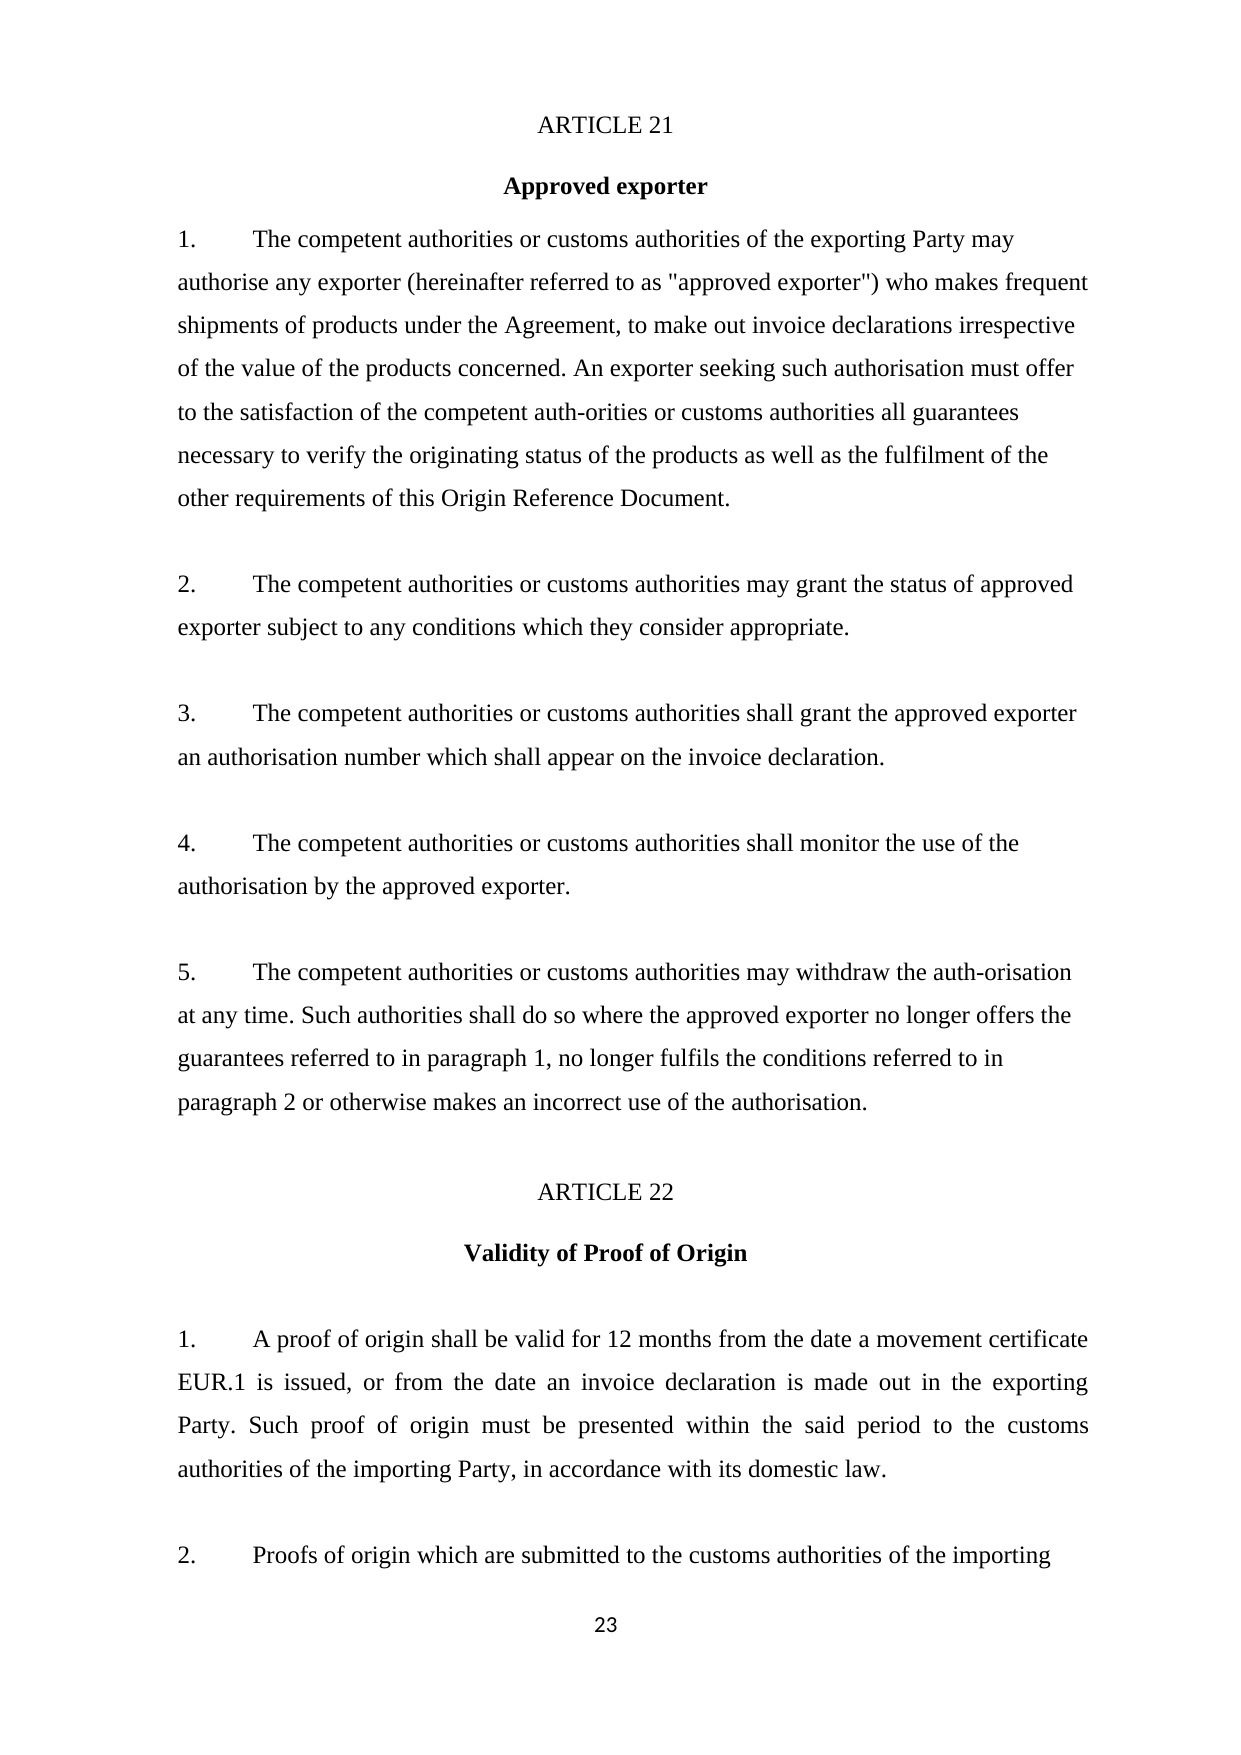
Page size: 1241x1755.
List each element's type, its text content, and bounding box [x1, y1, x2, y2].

list A proof of origin shall be valid for 12 months from the date a movement certificate EUR.1 is issued, or from the date an invoice declaration is made out in the exporting Party. Such proof of origin must be presented within the said period to the customs authorities of the importing Party, in accordance with its domestic law. [177, 1324, 1089, 1482]
list The competent authorities or customs authorities shall grant the approved exporter an authorisation number which shall appear on the invoice declaration. [177, 698, 1093, 770]
subtitle ARTICLE 21 [106, 110, 1105, 139]
list The competent authorities or customs authorities may grant the status of approved exporter subject to any conditions which they consider appropriate. [177, 569, 1093, 641]
subtitle ARTICLE 22 [106, 1177, 1105, 1206]
list The competent authorities or customs authorities shall monitor the use of the authorisation by the approved exporter. [177, 828, 1093, 900]
list The competent authorities or customs authorities may withdraw the auth-orisation at any time. Such authorities shall do so where the approved exporter no longer offers the guarantees referred to in paragraph 1, no longer fulfils the conditions referred to in paragraph 2 or otherwise makes an incorrect use of the authorisation. [177, 957, 1093, 1115]
subtitle Validity of Proof of Origin [106, 1238, 1105, 1267]
list The competent authorities or customs authorities of the exporting Party may authorise any exporter (hereinafter referred to as "approved exporter") who makes frequent shipments of products under the Agreement, to make out invoice declarations irrespective of the value of the products concerned. An exporter seeking such authorisation must offer to the satisfaction of the competent auth-orities or customs authorities all guarantees necessary to verify the originating status of the products as well as the fulfilment of the other requirements of this Origin Reference Document. [177, 224, 1093, 512]
list Proofs of origin which are submitted to the customs authorities of the importing [177, 1540, 1090, 1569]
subtitle Approved exporter [106, 171, 1105, 200]
